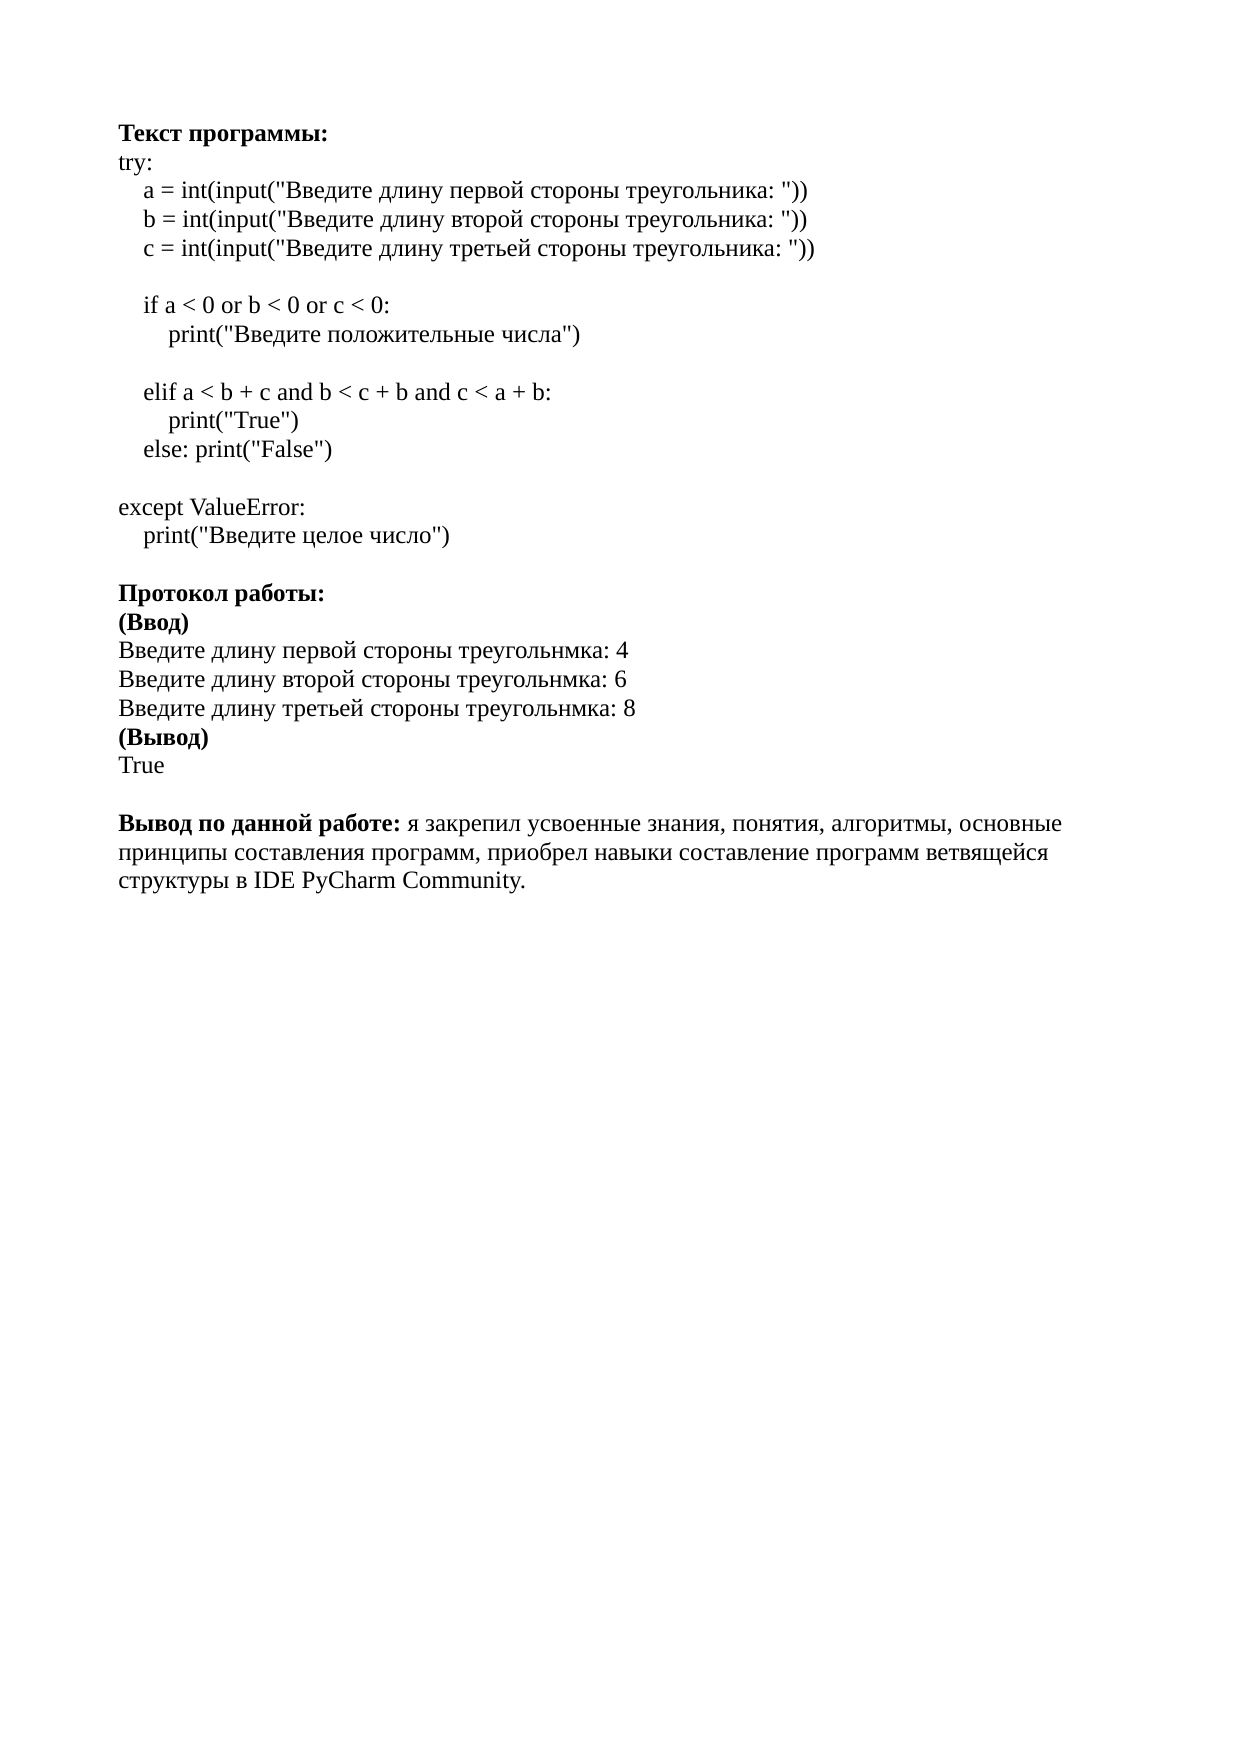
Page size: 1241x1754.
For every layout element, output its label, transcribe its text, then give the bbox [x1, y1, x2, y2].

text Введите длину второй стороны треугольнмка: 6 [118, 664, 1122, 693]
text a = int(input("Введите длину первой стороны треугольника: ")) [118, 176, 1122, 204]
text (Вывод) [118, 722, 1122, 751]
text c = int(input("Введите длину третьей стороны треугольника: ")) [118, 233, 1122, 262]
text print("Введите положительные числа") [118, 319, 1122, 348]
text Текст программы: [118, 118, 1122, 147]
text except ValueError: [118, 492, 1122, 521]
text try: [118, 147, 1122, 176]
text b = int(input("Введите длину второй стороны треугольника: ")) [118, 204, 1122, 233]
text if a < 0 or b < 0 or c < 0: [118, 291, 1122, 319]
text else: print("False") [118, 434, 1122, 463]
text True [118, 751, 1122, 779]
text Введите длину первой стороны треугольнмка: 4 [118, 636, 1122, 664]
text elif a < b + c and b < c + b and c < a + b: [118, 377, 1122, 406]
text print("Введите целое число") [118, 521, 1122, 549]
text Протокол работы: [118, 578, 1122, 607]
text (Ввод) [118, 607, 1122, 636]
text Введите длину третьей стороны треугольнмка: 8 [118, 693, 1122, 722]
text print("True") [118, 406, 1122, 434]
text Вывод по данной работе: я закрепил усвоенные знания, понятия, алгоритмы, основные принципы составления программ, приобрел навыки составление программ ветвящейся структуры в IDE PyCharm Community. [118, 808, 1122, 894]
